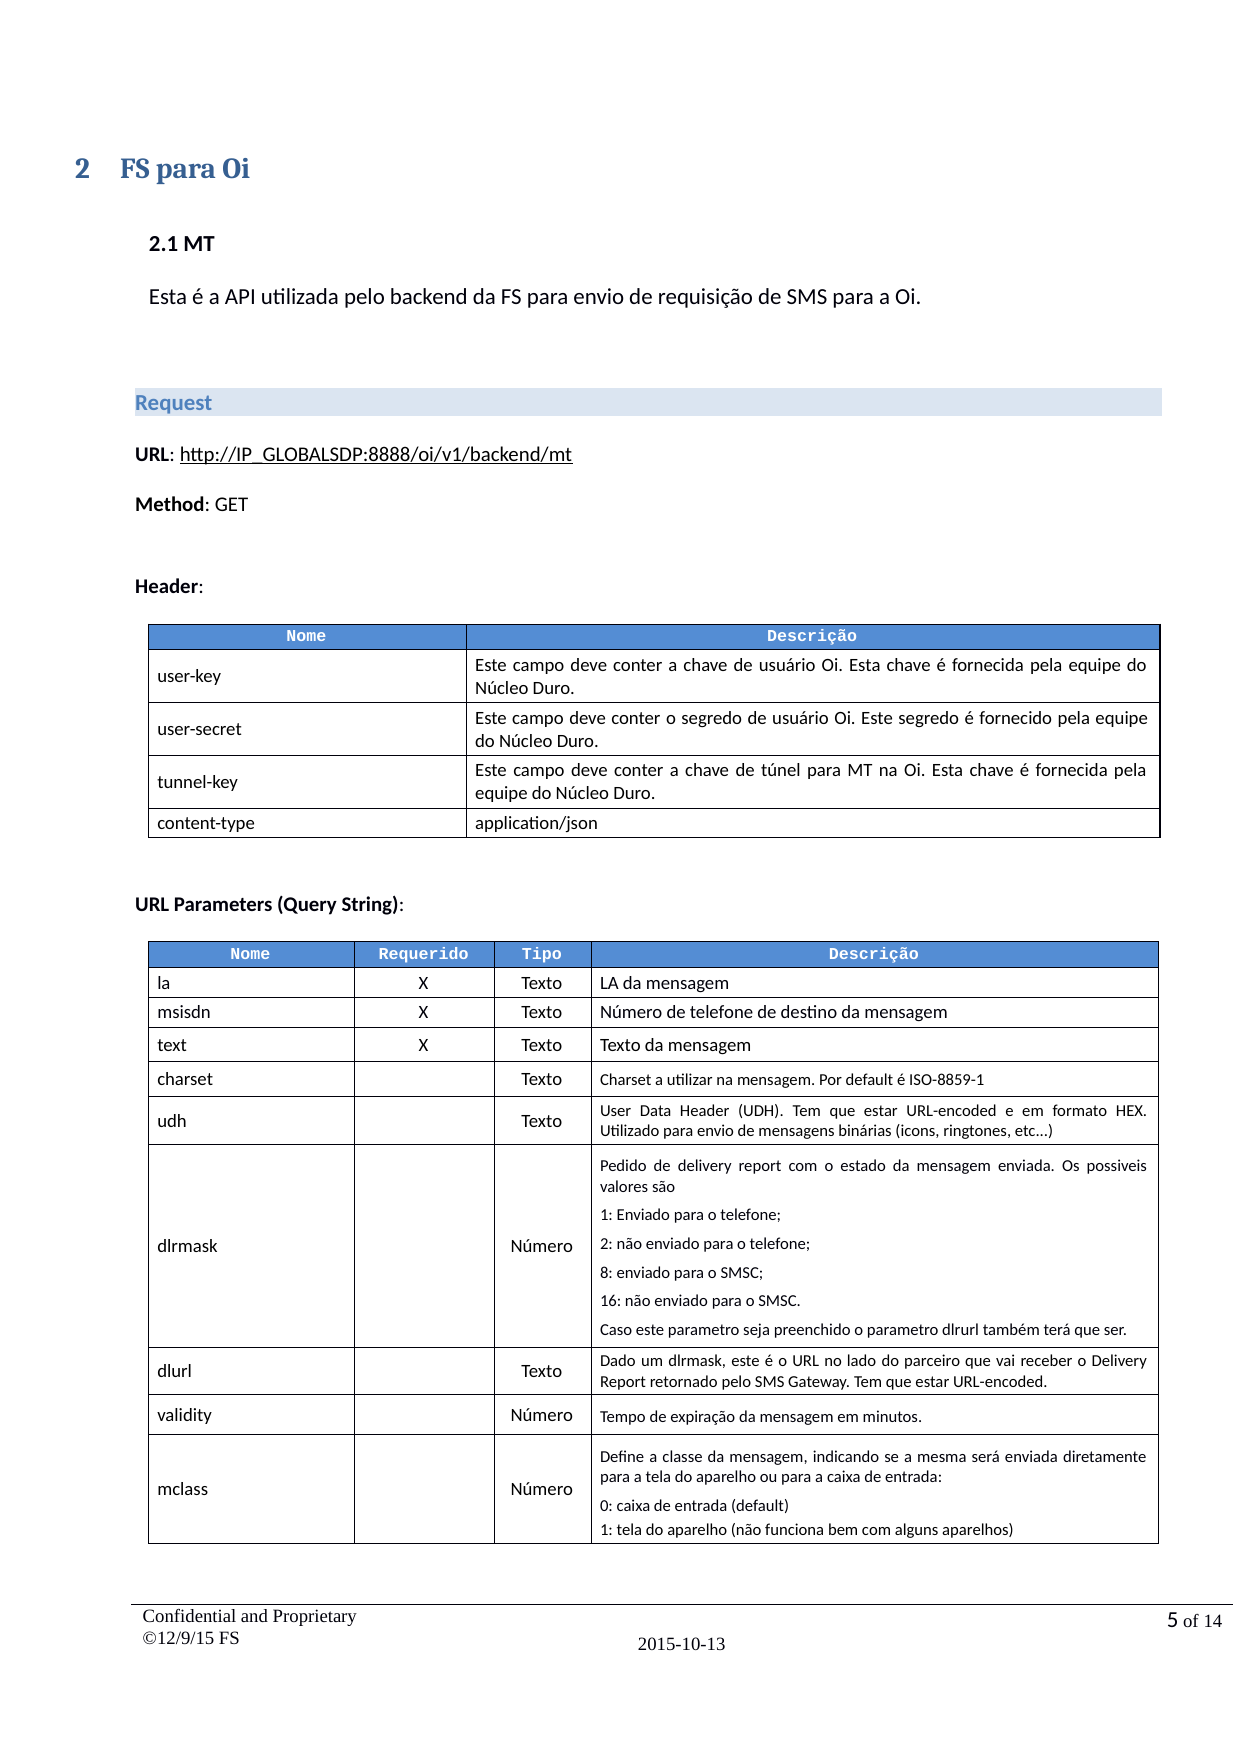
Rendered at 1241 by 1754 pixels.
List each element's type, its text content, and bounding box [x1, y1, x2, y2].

text 2.1 MT [149, 229, 1162, 257]
table_cell Número [495, 1145, 591, 1347]
text Header: [135, 573, 1162, 599]
table_cell [355, 1435, 494, 1543]
table_cell mclass [149, 1435, 354, 1543]
table_cell validity [149, 1395, 354, 1434]
table_cell msisdn [149, 998, 354, 1027]
table_header Nome [149, 625, 466, 649]
table_cell Este campo deve conter a chave de túnel para MT na Oi. Esta chave é fornecida pela equipe do Núcleo Duro. [467, 756, 1159, 807]
table_cell [355, 1097, 494, 1143]
text URL Parameters (Query String): [135, 891, 1162, 917]
table_header Requerido [355, 942, 494, 967]
table_cell user-secret [149, 703, 466, 755]
table_cell Texto [495, 1348, 591, 1394]
table_cell Texto [495, 1097, 591, 1143]
table_cell Pedido de delivery report com o estado da mensagem enviada. Os possiveis valores são 1: Enviado para o telefone; 2: não enviado para o telefone; 8: enviado para o SMSC; 16: não enviado para o SMSC. Caso este parametro seja preenchido o parametro dlrurl também terá que ser. [592, 1145, 1158, 1347]
table_cell User Data Header (UDH). Tem que estar URL-encoded e em formato HEX. Utilizado para envio de mensagens binárias (icons, ringtones, etc...) [592, 1097, 1158, 1143]
table_cell Texto da mensagem [592, 1028, 1158, 1061]
subtitle FS para Oi [75, 152, 1162, 224]
table_header Tipo [495, 942, 591, 967]
text Esta é a API utilizada pelo backend da FS para envio de requisição de SMS para a Oi. [149, 282, 1162, 310]
table_cell content-type [149, 809, 466, 837]
table_cell udh [149, 1097, 354, 1143]
table_cell [355, 1395, 494, 1434]
table_cell Charset a utilizar na mensagem. Por default é ISO-8859-1 [592, 1062, 1158, 1096]
table_cell charset [149, 1062, 354, 1096]
table_cell X [355, 998, 494, 1027]
table_cell dlrmask [149, 1145, 354, 1347]
table_cell user-key [149, 650, 466, 702]
table_cell Texto [495, 998, 591, 1027]
table_cell Dado um dlrmask, este é o URL no lado do parceiro que vai receber o Delivery Report retornado pelo SMS Gateway. Tem que estar URL-encoded. [592, 1348, 1158, 1394]
table_cell Texto [495, 1062, 591, 1096]
table_cell LA da mensagem [592, 968, 1158, 997]
table_cell X [355, 1028, 494, 1061]
text URL: http://IP_GLOBALSDP:8888/oi/v1/backend/mt [135, 441, 1162, 466]
table_cell Tempo de expiração da mensagem em minutos. [592, 1395, 1158, 1434]
text Method: GET [135, 491, 1162, 548]
table_cell Texto [495, 968, 591, 997]
table_cell [355, 1145, 494, 1347]
table_cell Este campo deve conter a chave de usuário Oi. Esta chave é fornecida pela equipe do Núcleo Duro. [467, 650, 1159, 702]
table_cell Número de telefone de destino da mensagem [592, 998, 1158, 1027]
table_header Descrição [467, 625, 1159, 649]
table_header Descrição [592, 942, 1158, 967]
table_cell Número [495, 1395, 591, 1434]
table_cell Número [495, 1435, 591, 1543]
table_cell Define a classe da mensagem, indicando se a mesma será enviada diretamente para a tela do aparelho ou para a caixa de entrada: 0: caixa de entrada (default) 1: tela do aparelho (não funciona bem com alguns aparelhos) [592, 1435, 1158, 1543]
table_cell application/json [467, 809, 1159, 837]
table_cell X [355, 968, 494, 997]
table_cell text [149, 1028, 354, 1061]
table_cell Este campo deve conter o segredo de usuário Oi. Este segredo é fornecido pela equipe do Núcleo Duro. [467, 703, 1159, 755]
table_cell tunnel-key [149, 756, 466, 807]
table_cell Texto [495, 1028, 591, 1061]
table_cell la [149, 968, 354, 997]
table_cell dlurl [149, 1348, 354, 1394]
table_cell [355, 1348, 494, 1394]
table_cell [355, 1062, 494, 1096]
table_header Nome [149, 942, 354, 967]
text Request [135, 388, 1162, 416]
